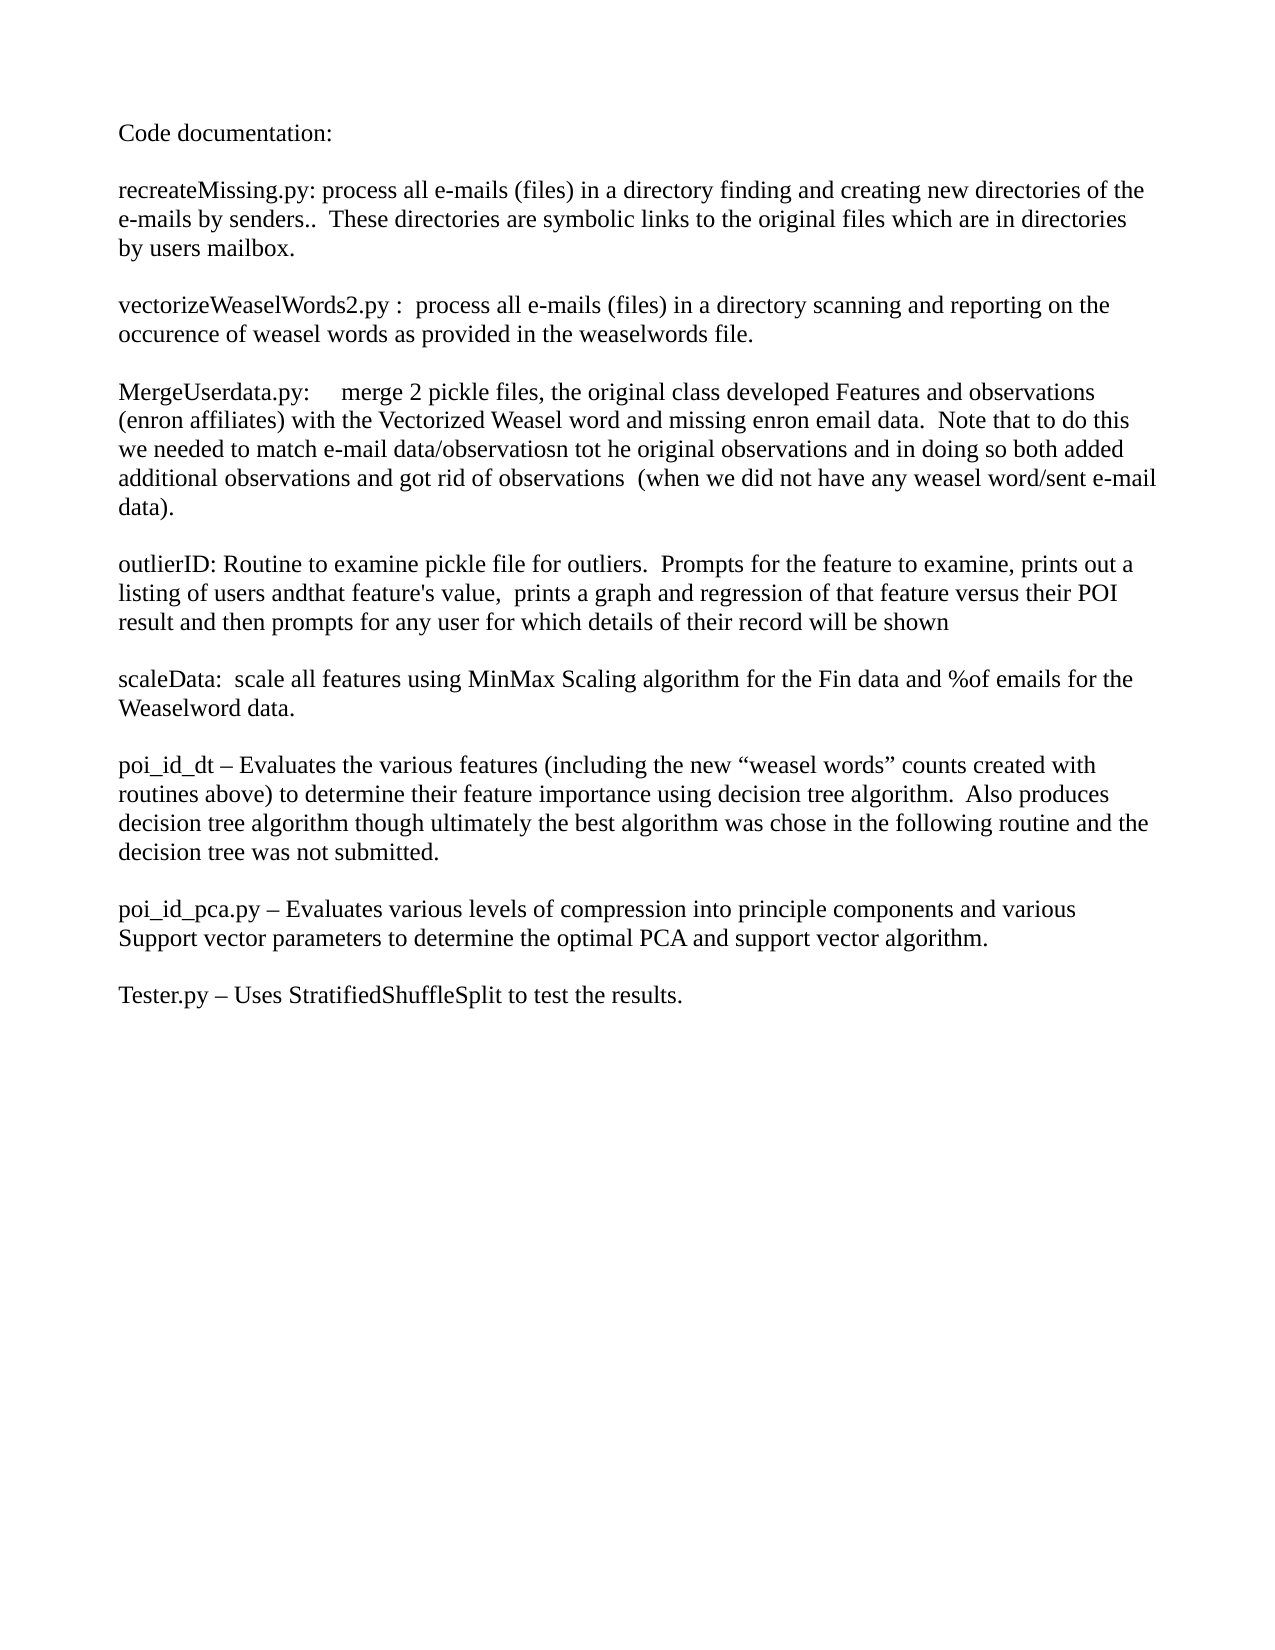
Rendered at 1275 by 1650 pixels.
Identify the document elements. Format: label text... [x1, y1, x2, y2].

text recreateMissing.py: process all e-mails (files) in a directory finding and creating new directories of the e-mails by senders.. These directories are symbolic links to the original files which are in directories by users mailbox. [118, 176, 1157, 262]
text poi_id_pca.py – Evaluates various levels of compression into principle components and various Support vector parameters to determine the optimal PCA and support vector algorithm. [118, 894, 1157, 952]
text poi_id_dt – Evaluates the various features (including the new “weasel words” counts created with routines above) to determine their feature importance using decision tree algorithm. Also produces decision tree algorithm though ultimately the best algorithm was chose in the following routine and the decision tree was not submitted. [118, 751, 1157, 866]
text scaleData: scale all features using MinMax Scaling algorithm for the Fin data and %of emails for the Weaselword data. [118, 664, 1157, 722]
text Code documentation: [118, 118, 1157, 147]
text MergeUserdata.py: merge 2 pickle files, the original class developed Features and observations (enron affiliates) with the Vectorized Weasel word and missing enron email data. Note that to do this we needed to match e-mail data/observatiosn tot he original observations and in doing so both added additional observations and got rid of observations (when we did not have any weasel word/sent e-mail data). [118, 377, 1157, 521]
text vectorizeWeaselWords2.py : process all e-mails (files) in a directory scanning and reporting on the occurence of weasel words as provided in the weaselwords file. [118, 291, 1157, 348]
text Tester.py – Uses StratifiedShuffleSplit to test the results. [118, 981, 1157, 1009]
text outlierID: Routine to examine pickle file for outliers. Prompts for the feature to examine, prints out a listing of users andthat feature's value, prints a graph and regression of that feature versus their POI result and then prompts for any user for which details of their record will be shown [118, 549, 1157, 636]
